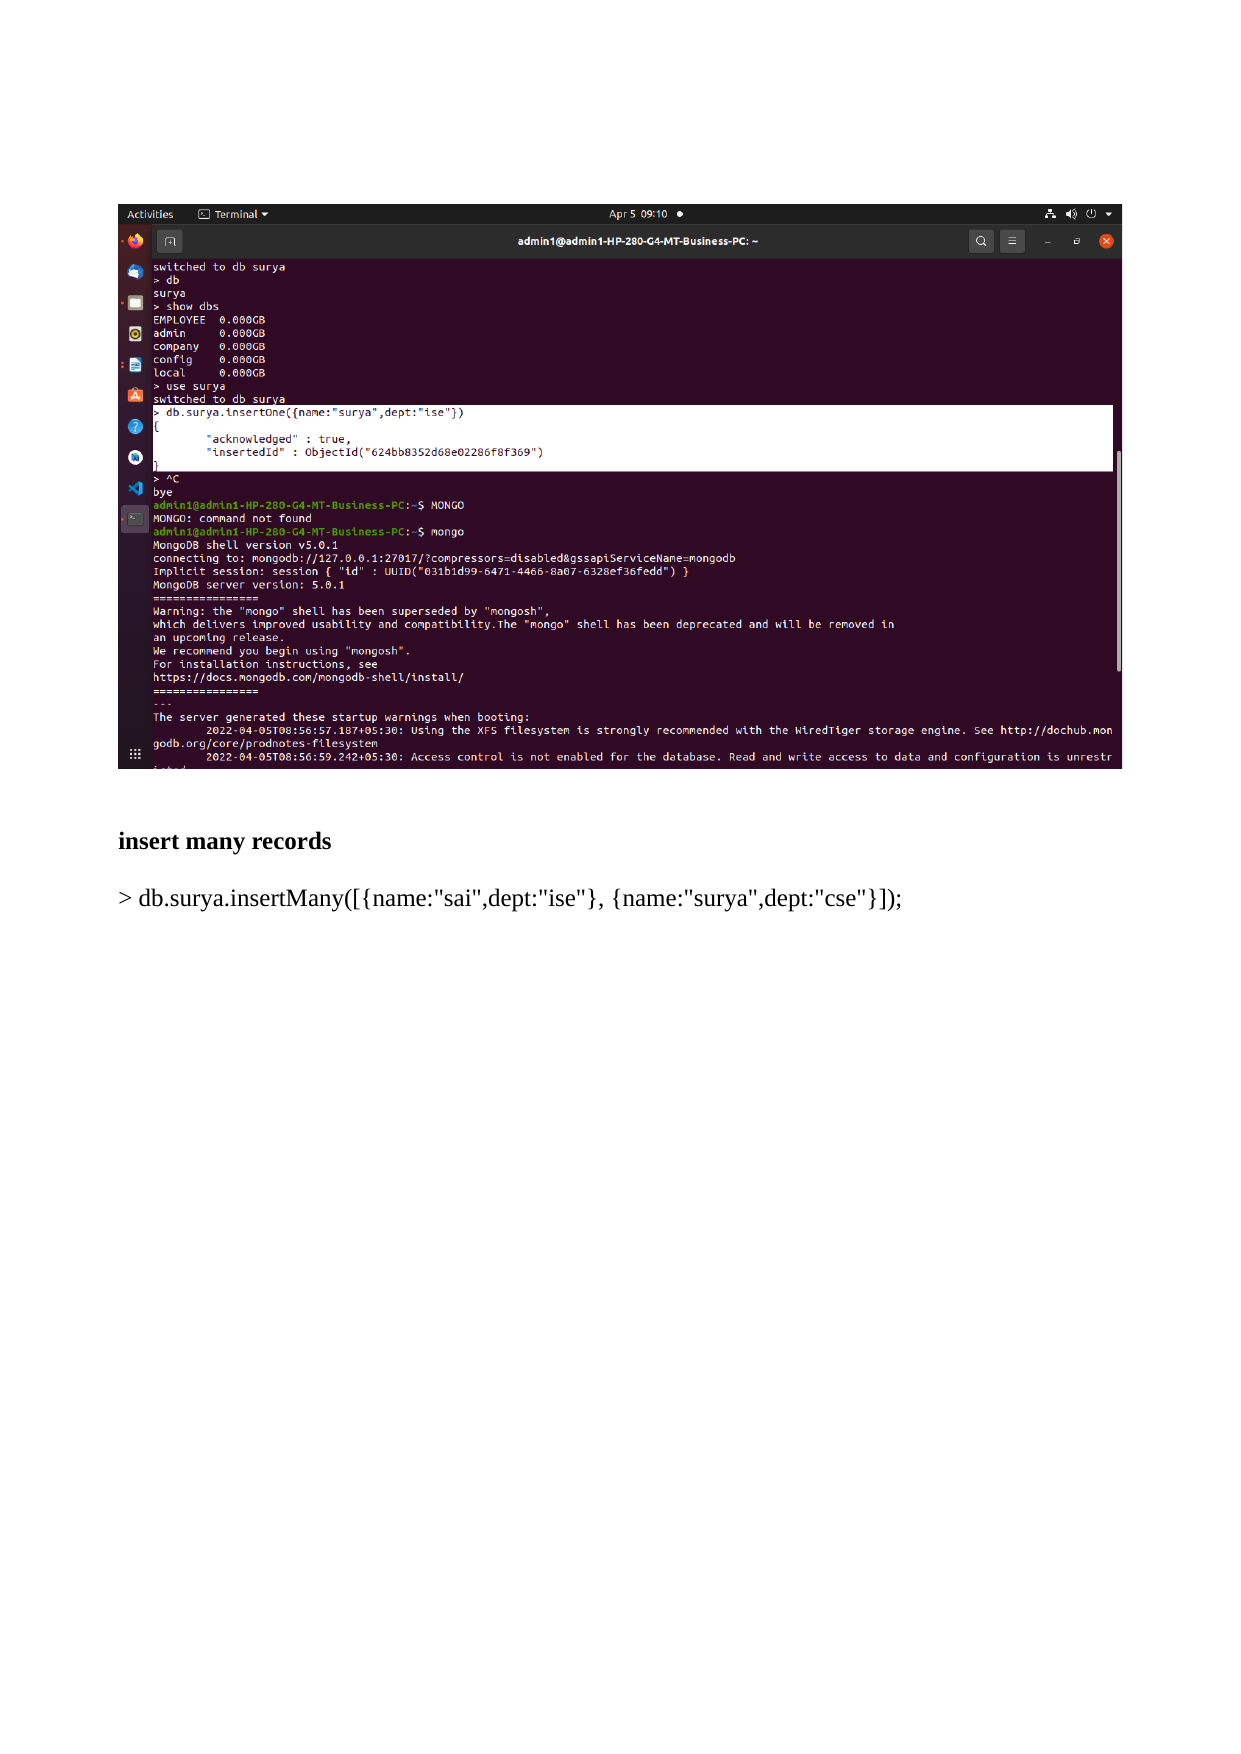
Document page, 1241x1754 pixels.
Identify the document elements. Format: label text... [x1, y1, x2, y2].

picture [118, 204, 1123, 769]
text insert many records [118, 826, 1122, 855]
text > db.surya.insertMany([{name:"sai",dept:"ise"}, {name:"surya",dept:"cse"}]); [118, 883, 1122, 912]
